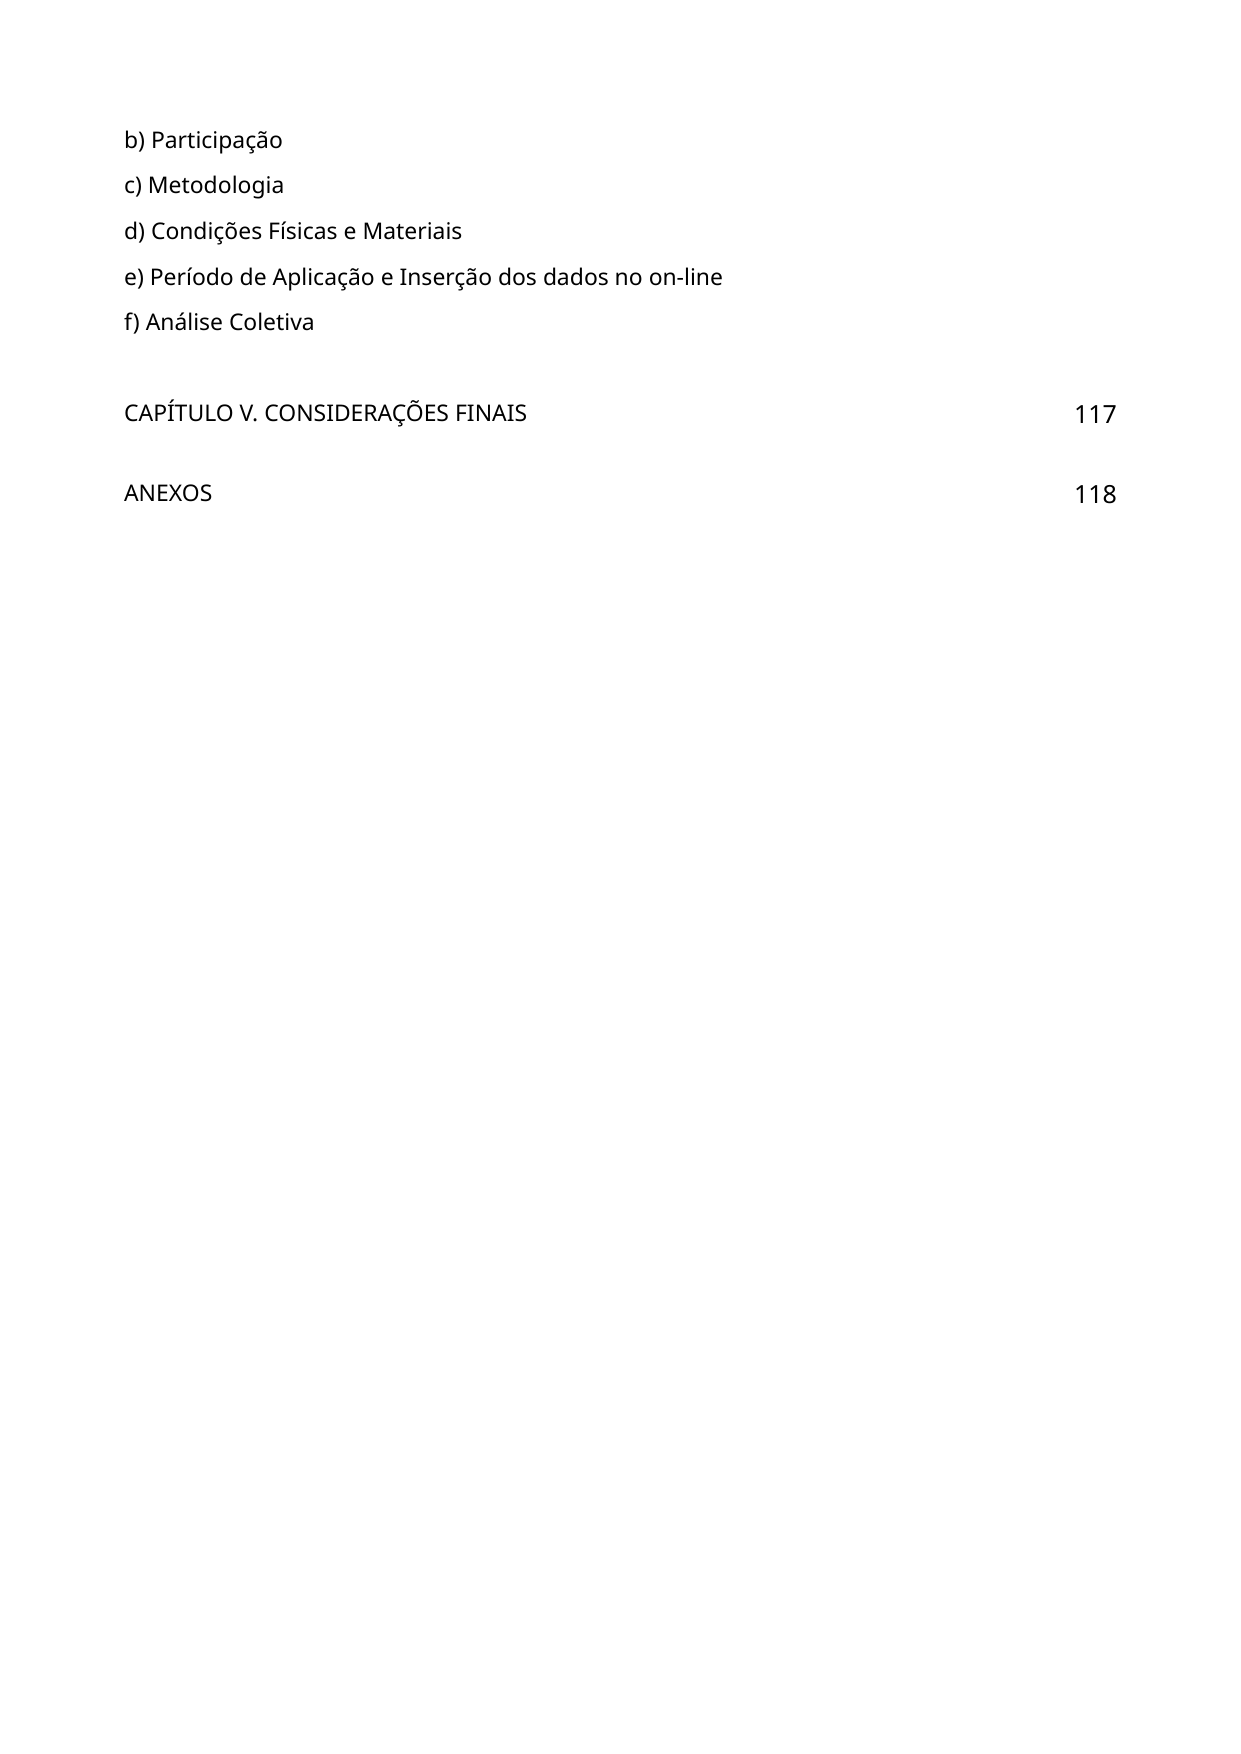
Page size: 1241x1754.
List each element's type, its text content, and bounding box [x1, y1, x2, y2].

table_cell ANEXOS [118, 471, 1060, 516]
table_cell 117 [1060, 391, 1122, 471]
table_cell e) Período de Aplicação e Inserção dos dados no on-line [118, 255, 1060, 300]
table_cell [1060, 300, 1122, 346]
table_cell [1060, 164, 1122, 209]
table_cell [1060, 118, 1122, 164]
table_cell [1060, 255, 1122, 300]
table_cell b) Participação [118, 118, 1060, 164]
table_cell [1060, 346, 1122, 391]
table_cell 118 [1060, 471, 1122, 516]
table_cell [1060, 209, 1122, 255]
table_cell d) Condições Físicas e Materiais [118, 209, 1060, 255]
table_cell CAPÍTULO V. CONSIDERAÇÕES FINAIS [118, 391, 1060, 471]
table_cell [118, 346, 1060, 391]
table_cell c) Metodologia [118, 164, 1060, 209]
table_cell f) Análise Coletiva [118, 300, 1060, 346]
